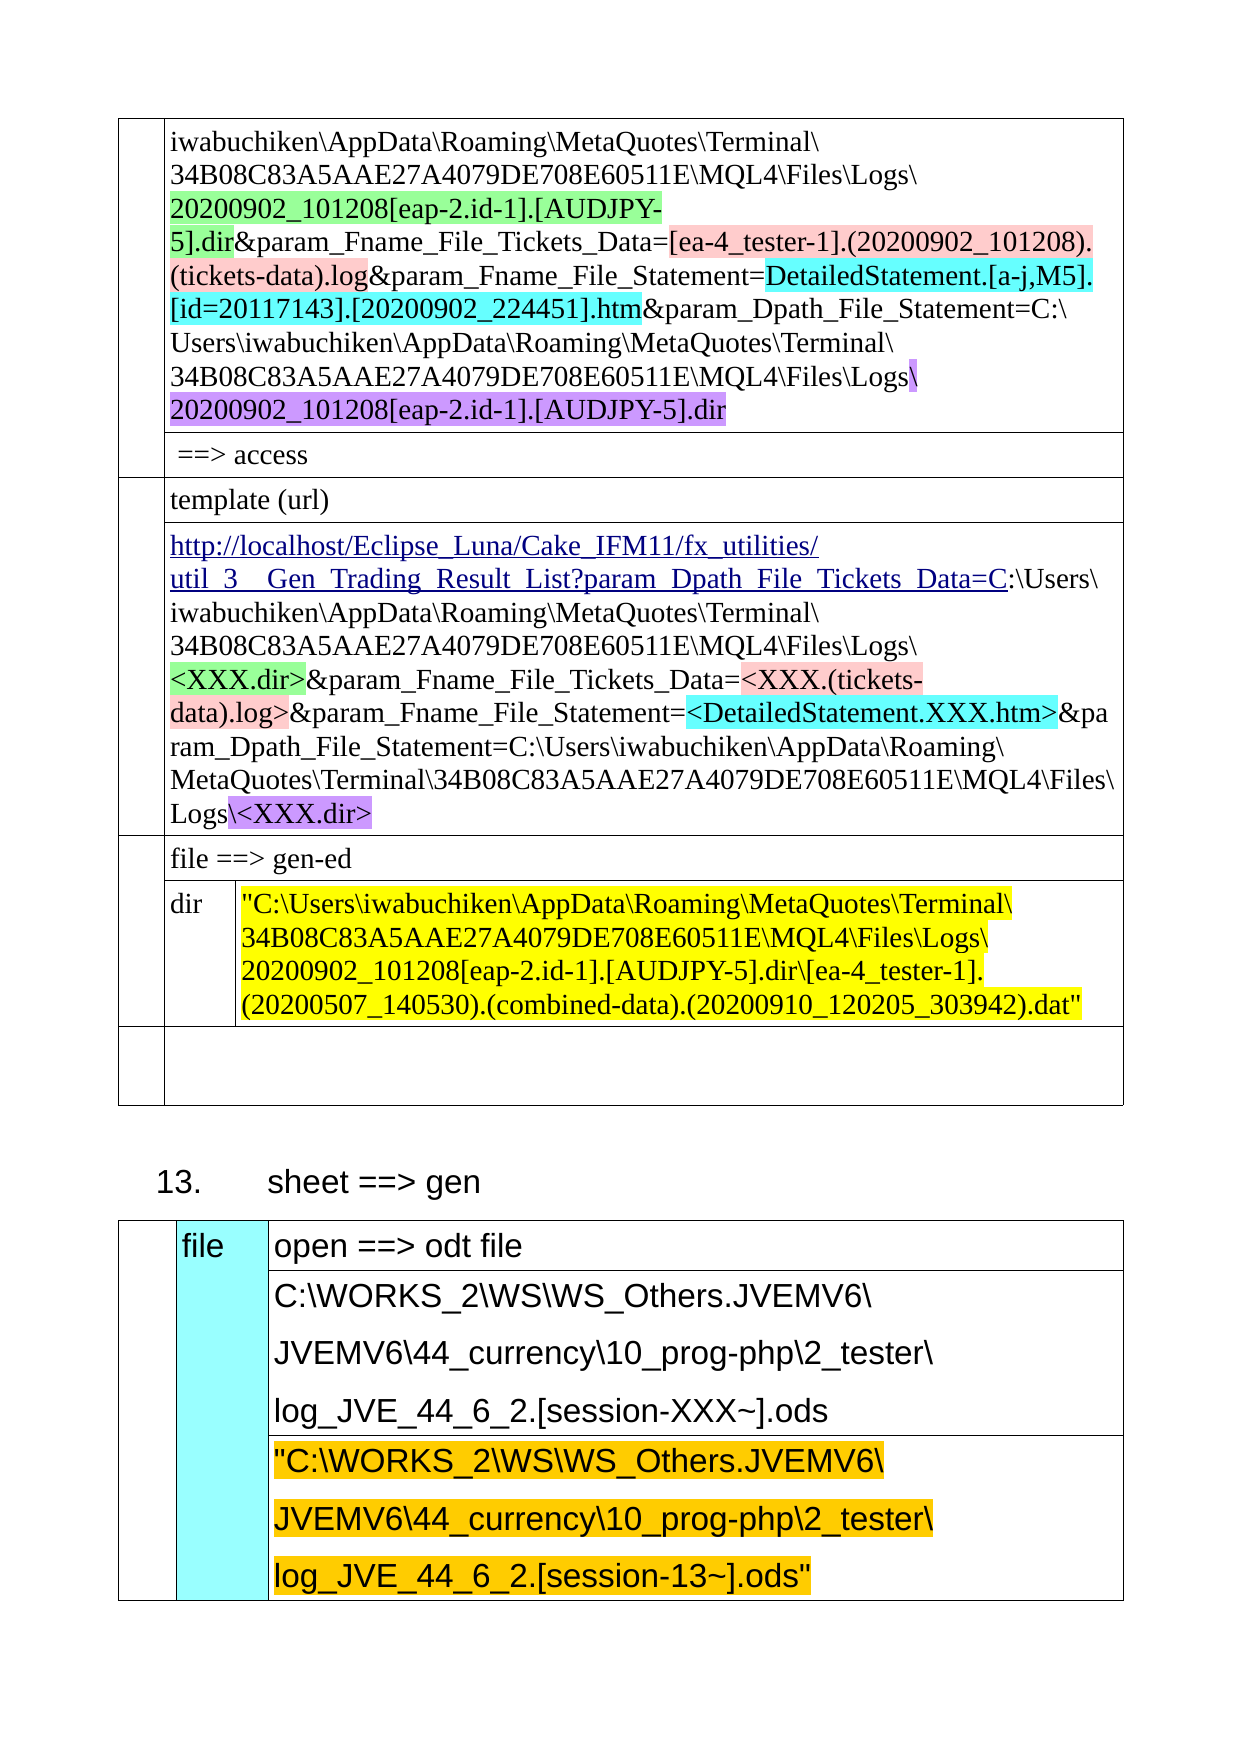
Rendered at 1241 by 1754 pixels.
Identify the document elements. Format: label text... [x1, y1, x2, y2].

table_cell dir [165, 881, 235, 1026]
table_cell [165, 1027, 1123, 1105]
table_cell [119, 119, 164, 477]
table_header [119, 1221, 176, 1600]
table_cell [119, 478, 164, 835]
table_cell [119, 1027, 164, 1105]
table_cell C:\WORKS_2\WS\WS_Others.JVEMV6\JVEMV6\44_currency\10_prog-php\2_tester\log_JVE_44_6_2.[session-XXX~].ods [269, 1271, 1123, 1435]
table_cell [119, 836, 164, 1026]
list sheet ==> gen [156, 1162, 1122, 1201]
table_cell "C:\WORKS_2\WS\WS_Others.JVEMV6\JVEMV6\44_currency\10_prog-php\2_tester\log_JVE_44_6_2.[session-13~].ods" [269, 1436, 1123, 1600]
table_header open ==> odt file [269, 1221, 1123, 1270]
table_cell iwabuchiken\AppData\Roaming\MetaQuotes\Terminal\34B08C83A5AAE27A4079DE708E60511E\MQL4\Files\Logs\20200902_101208[eap-2.id-1].[AUDJPY-5].dir&param_Fname_File_Tickets_Data=[ea-4_tester-1].(20200902_101208).(tickets-data).log&param_Fname_File_Statement=DetailedStatement.[a-j,M5].[id=20117143].[20200902_224451].htm&param_Dpath_File_Statement=C:\Users\iwabuchiken\AppData\Roaming\MetaQuotes\Terminal\34B08C83A5AAE27A4079DE708E60511E\MQL4\Files\Logs\20200902_101208[eap-2.id-1].[AUDJPY-5].dir [165, 119, 1123, 432]
table_cell ==> access [165, 433, 1123, 477]
table_cell file ==> gen-ed [165, 836, 1123, 880]
table_cell template (url) [165, 478, 1123, 522]
table_header file [177, 1221, 268, 1600]
table_cell http://localhost/Eclipse_Luna/Cake_IFM11/fx_utilities/util_3__Gen_Trading_Result_List?param_Dpath_File_Tickets_Data=C:\Users\iwabuchiken\AppData\Roaming\MetaQuotes\Terminal\34B08C83A5AAE27A4079DE708E60511E\MQL4\Files\Logs\<XXX.dir>&param_Fname_File_Tickets_Data=<XXX.(tickets-data).log>&param_Fname_File_Statement=<DetailedStatement.XXX.htm>&param_Dpath_File_Statement=C:\Users\iwabuchiken\AppData\Roaming\MetaQuotes\Terminal\34B08C83A5AAE27A4079DE708E60511E\MQL4\Files\Logs\<XXX.dir> [165, 523, 1123, 835]
table_cell "C:\Users\iwabuchiken\AppData\Roaming\MetaQuotes\Terminal\34B08C83A5AAE27A4079DE708E60511E\MQL4\Files\Logs\20200902_101208[eap-2.id-1].[AUDJPY-5].dir\[ea-4_tester-1].(20200507_140530).(combined-data).(20200910_120205_303942).dat" [236, 881, 1123, 1026]
